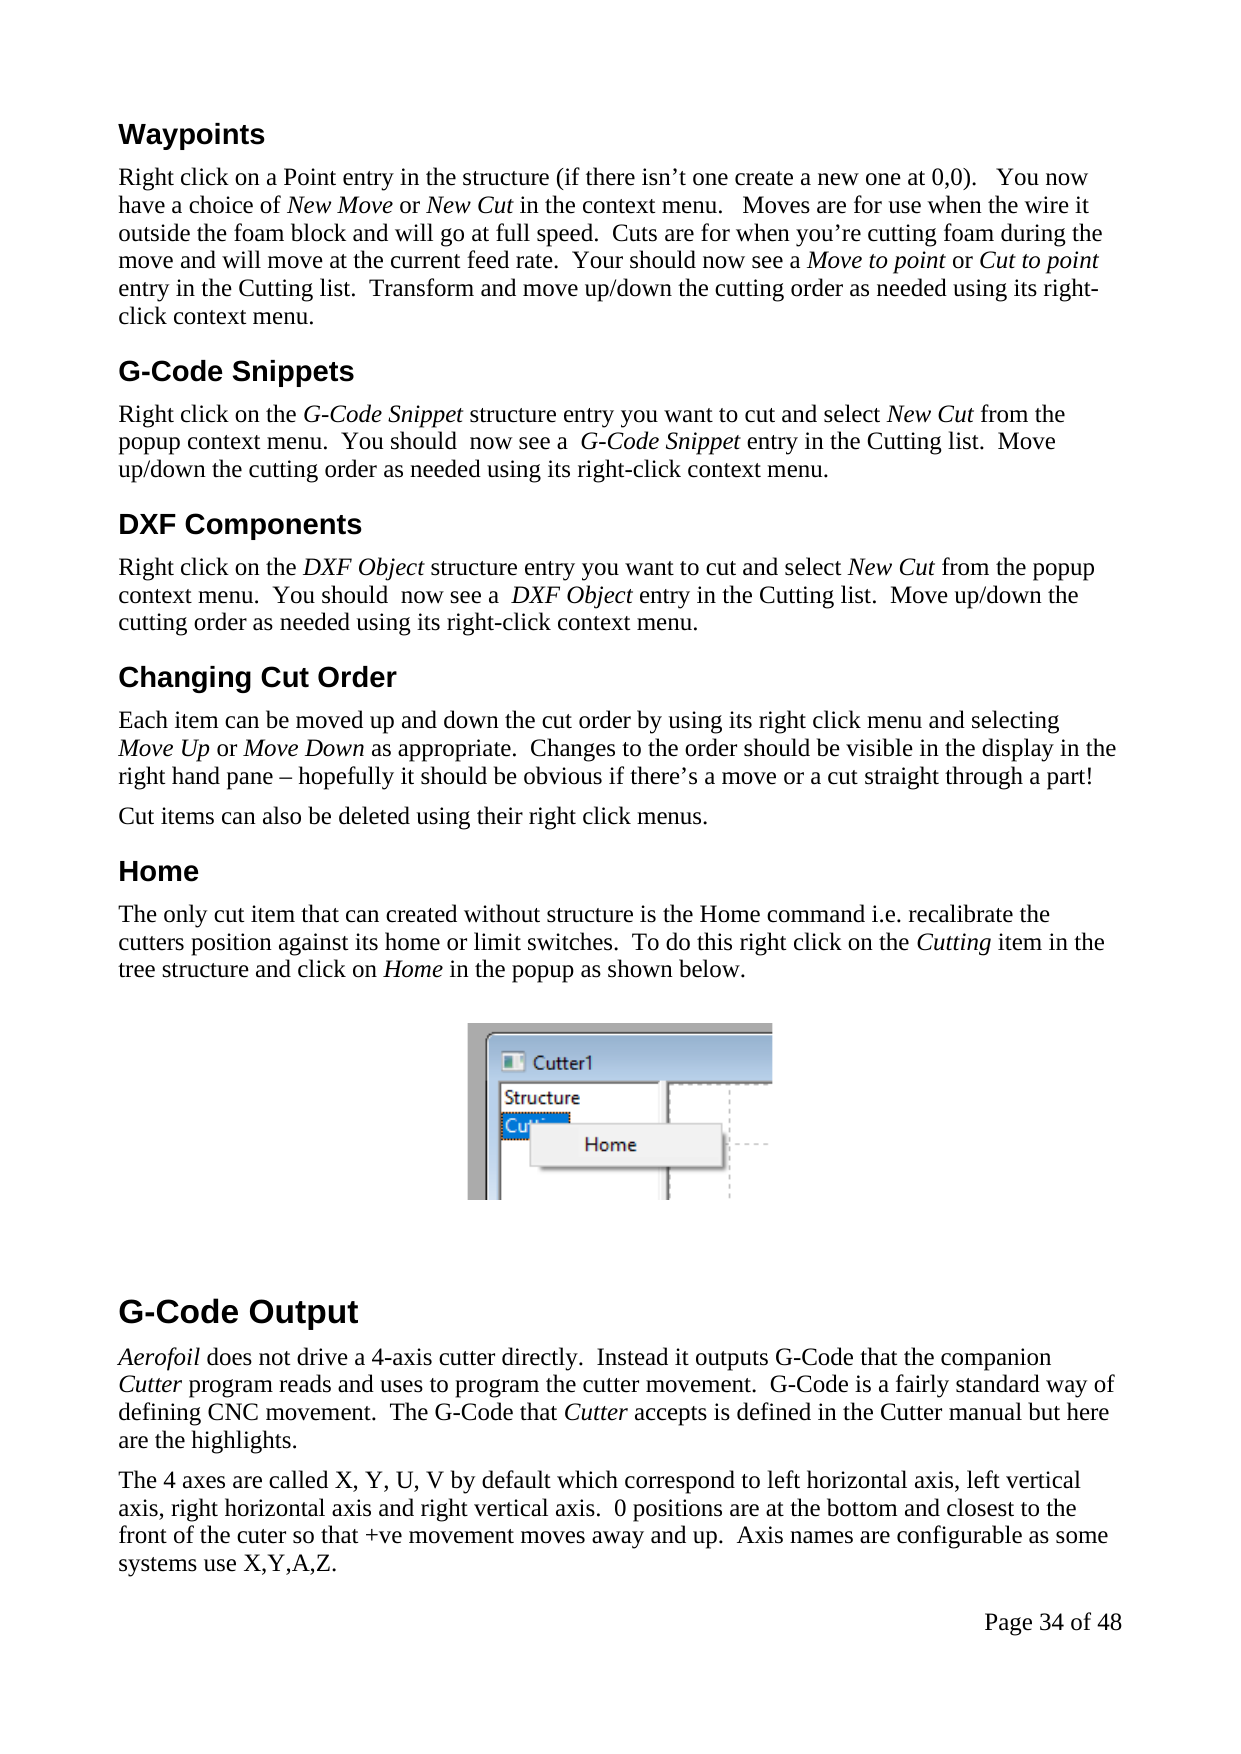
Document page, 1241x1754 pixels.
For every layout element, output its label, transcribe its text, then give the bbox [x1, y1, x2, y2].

subtitle DXF Components [118, 508, 1122, 541]
text Right click on a Point entry in the structure (if there isn’t one create a new one at 0,0). You now have a choice of New Move or New Cut in the context menu. Moves are for use when the wire it outside the foam block and will go at full speed. Cuts are for when you’re cutting foam during the move and will move at the current feed rate. Your should now see a Move to point or Cut to point entry in the Cutting list. Transform and move up/down the cutting order as needed using its right-click context menu. [118, 163, 1122, 329]
subtitle Changing Cut Order [118, 661, 1122, 694]
picture [467, 1023, 773, 1200]
text Right click on the DXF Object structure entry you want to cut and select New Cut from the popup context menu. You should now see a DXF Object entry in the Cutting list. Move up/down the cutting order as needed using its right-click context menu. [118, 553, 1122, 636]
subtitle G-Code Snippets [118, 354, 1122, 387]
text The only cut item that can created without structure is the Home command i.e. recalibrate the cutters position against its home or limit switches. To do this right click on the Cutting item in the tree structure and click on Home in the popup as shown below. [118, 900, 1122, 983]
subtitle Waypoints [118, 118, 1122, 151]
text Right click on the G-Code Snippet structure entry you want to cut and select New Cut from the popup context menu. You should now see a G-Code Snippet entry in the Cutting list. Move up/down the cutting order as needed using its right-click context menu. [118, 400, 1122, 483]
text Each item can be moved up and down the cut order by using its right click menu and selecting Move Up or Move Down as appropriate. Changes to the order should be visible in the display in the right hand pane – hopefully it should be obvious if there’s a move or a cut straight through a part! [118, 706, 1122, 789]
subtitle Home [118, 855, 1122, 887]
subtitle G-Code Output [118, 1293, 1122, 1330]
text The 4 axes are called X, Y, U, V by default which correspond to left horizontal axis, left vertical axis, right horizontal axis and right vertical axis. 0 positions are at the bottom and closest to the front of the cuter so that +ve movement moves away and up. Axis names are configurable as some systems use X,Y,A,Z. [118, 1466, 1122, 1577]
text Aerofoil does not drive a 4-axis cutter directly. Instead it outputs G-Code that the companion Cutter program reads and uses to program the cutter movement. G-Code is a fairly standard way of defining CNC movement. The G-Code that Cutter accepts is defined in the Cutter manual but here are the highlights. [118, 1343, 1122, 1453]
text Cut items can also be deleted using their right click menus. [118, 802, 1122, 830]
